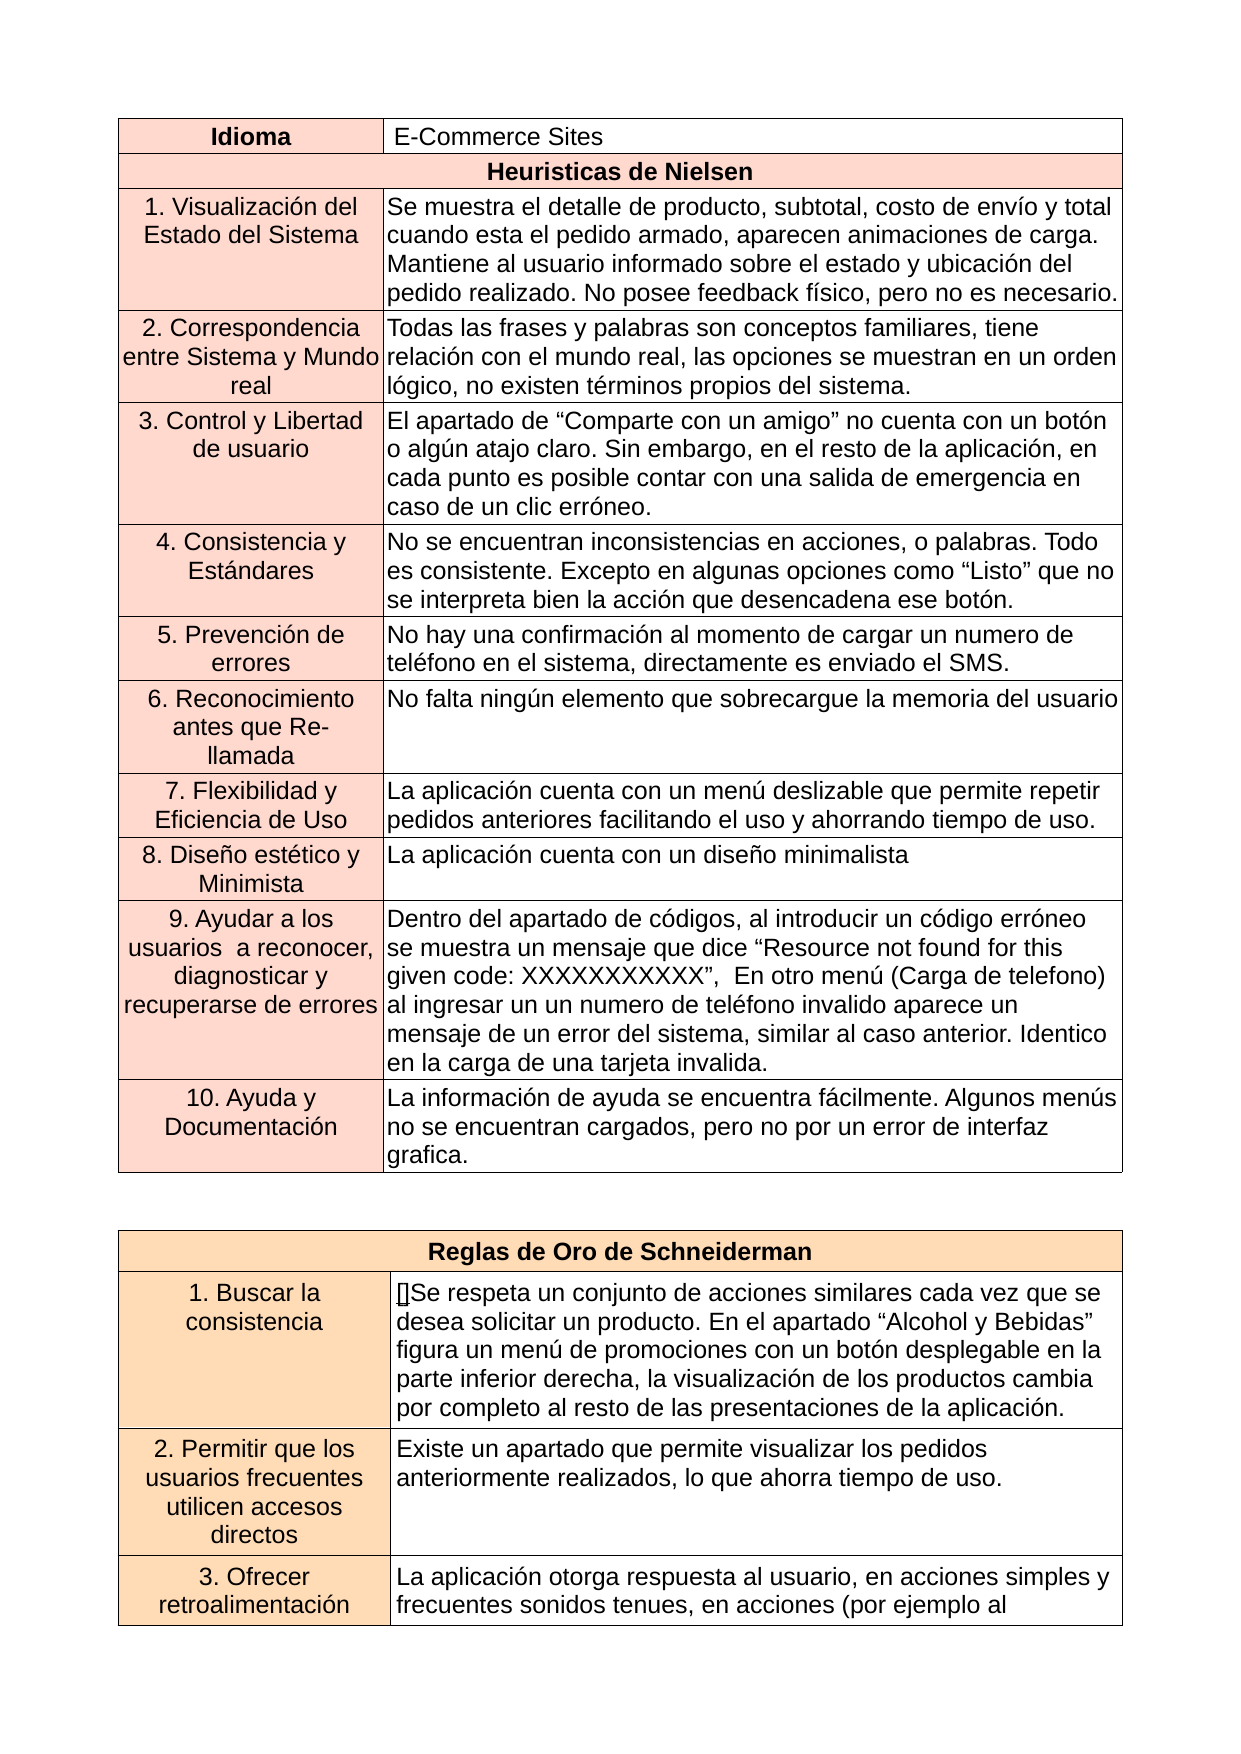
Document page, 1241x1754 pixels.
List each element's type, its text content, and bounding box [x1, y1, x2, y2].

table_cell 5. Prevención de errores [119, 617, 383, 680]
table_cell No falta ningún elemento que sobrecargue la memoria del usuario [384, 681, 1122, 773]
table_cell 7. Flexibilidad y Eficiencia de Uso [119, 774, 383, 837]
table_cell []Se respeta un conjunto de acciones similares cada vez que se desea solicitar un producto. En el apartado “Alcohol y Bebidas” figura un menú de promociones con un botón desplegable en la parte inferior derecha, la visualización de los productos cambia por completo al resto de las presentaciones de la aplicación. [391, 1272, 1122, 1427]
table_cell Todas las frases y palabras son conceptos familiares, tiene relación con el mundo real, las opciones se muestran en un orden lógico, no existen términos propios del sistema. [384, 311, 1122, 402]
table_cell 10. Ayuda y Documentación [119, 1080, 383, 1172]
table_cell 8. Diseño estético y Minimista [119, 838, 383, 900]
table_cell 3. Ofrecer retroalimentación [119, 1556, 390, 1625]
table_header Reglas de Oro de Schneiderman [119, 1231, 1122, 1271]
table_cell La información de ayuda se encuentra fácilmente. Algunos menús no se encuentran cargados, pero no por un error de interfaz grafica. [384, 1080, 1122, 1172]
table_cell La aplicación otorga respuesta al usuario, en acciones simples y frecuentes sonidos tenues, en acciones (por ejemplo al [391, 1556, 1122, 1625]
table_cell Existe un apartado que permite visualizar los pedidos anteriormente realizados, lo que ahorra tiempo de uso. [391, 1429, 1122, 1555]
table_cell 9. Ayudar a los usuarios a reconocer, diagnosticar y recuperarse de errores [119, 901, 383, 1079]
table_cell La aplicación cuenta con un menú deslizable que permite repetir pedidos anteriores facilitando el uso y ahorrando tiempo de uso. [384, 774, 1122, 837]
table_cell No hay una confirmación al momento de cargar un numero de teléfono en el sistema, directamente es enviado el SMS. [384, 617, 1122, 680]
table_cell La aplicación cuenta con un diseño minimalista [384, 838, 1122, 900]
table_cell 1. Visualización del Estado del Sistema [119, 189, 383, 310]
table_cell 3. Control y Libertad de usuario [119, 403, 383, 524]
table_header E-Commerce Sites [384, 119, 1122, 153]
table_cell 2. Correspondencia entre Sistema y Mundo real [119, 311, 383, 402]
table_header Idioma [119, 119, 383, 153]
table_cell 4. Consistencia y Estándares [119, 525, 383, 616]
table_cell Dentro del apartado de códigos, al introducir un código erróneo se muestra un mensaje que dice “Resource not found for this given code: XXXXXXXXXXX”, En otro menú (Carga de telefono) al ingresar un un numero de teléfono invalido aparece un mensaje de un error del sistema, similar al caso anterior. Identico en la carga de una tarjeta invalida. [384, 901, 1122, 1079]
table_cell El apartado de “Comparte con un amigo” no cuenta con un botón o algún atajo claro. Sin embargo, en el resto de la aplicación, en cada punto es posible contar con una salida de emergencia en caso de un clic erróneo. [384, 403, 1122, 524]
table_cell 1. Buscar la consistencia [119, 1272, 390, 1427]
table_cell Se muestra el detalle de producto, subtotal, costo de envío y total cuando esta el pedido armado, aparecen animaciones de carga. Mantiene al usuario informado sobre el estado y ubicación del pedido realizado. No posee feedback físico, pero no es necesario. [384, 189, 1122, 310]
table_cell 6. Reconocimiento antes que Re- llamada [119, 681, 383, 773]
table_cell No se encuentran inconsistencias en acciones, o palabras. Todo es consistente. Excepto en algunas opciones como “Listo” que no se interpreta bien la acción que desencadena ese botón. [384, 525, 1122, 616]
table_cell Heuristicas de Nielsen [119, 154, 1122, 188]
table_cell 2. Permitir que los usuarios frecuentes utilicen accesos directos [119, 1429, 390, 1555]
